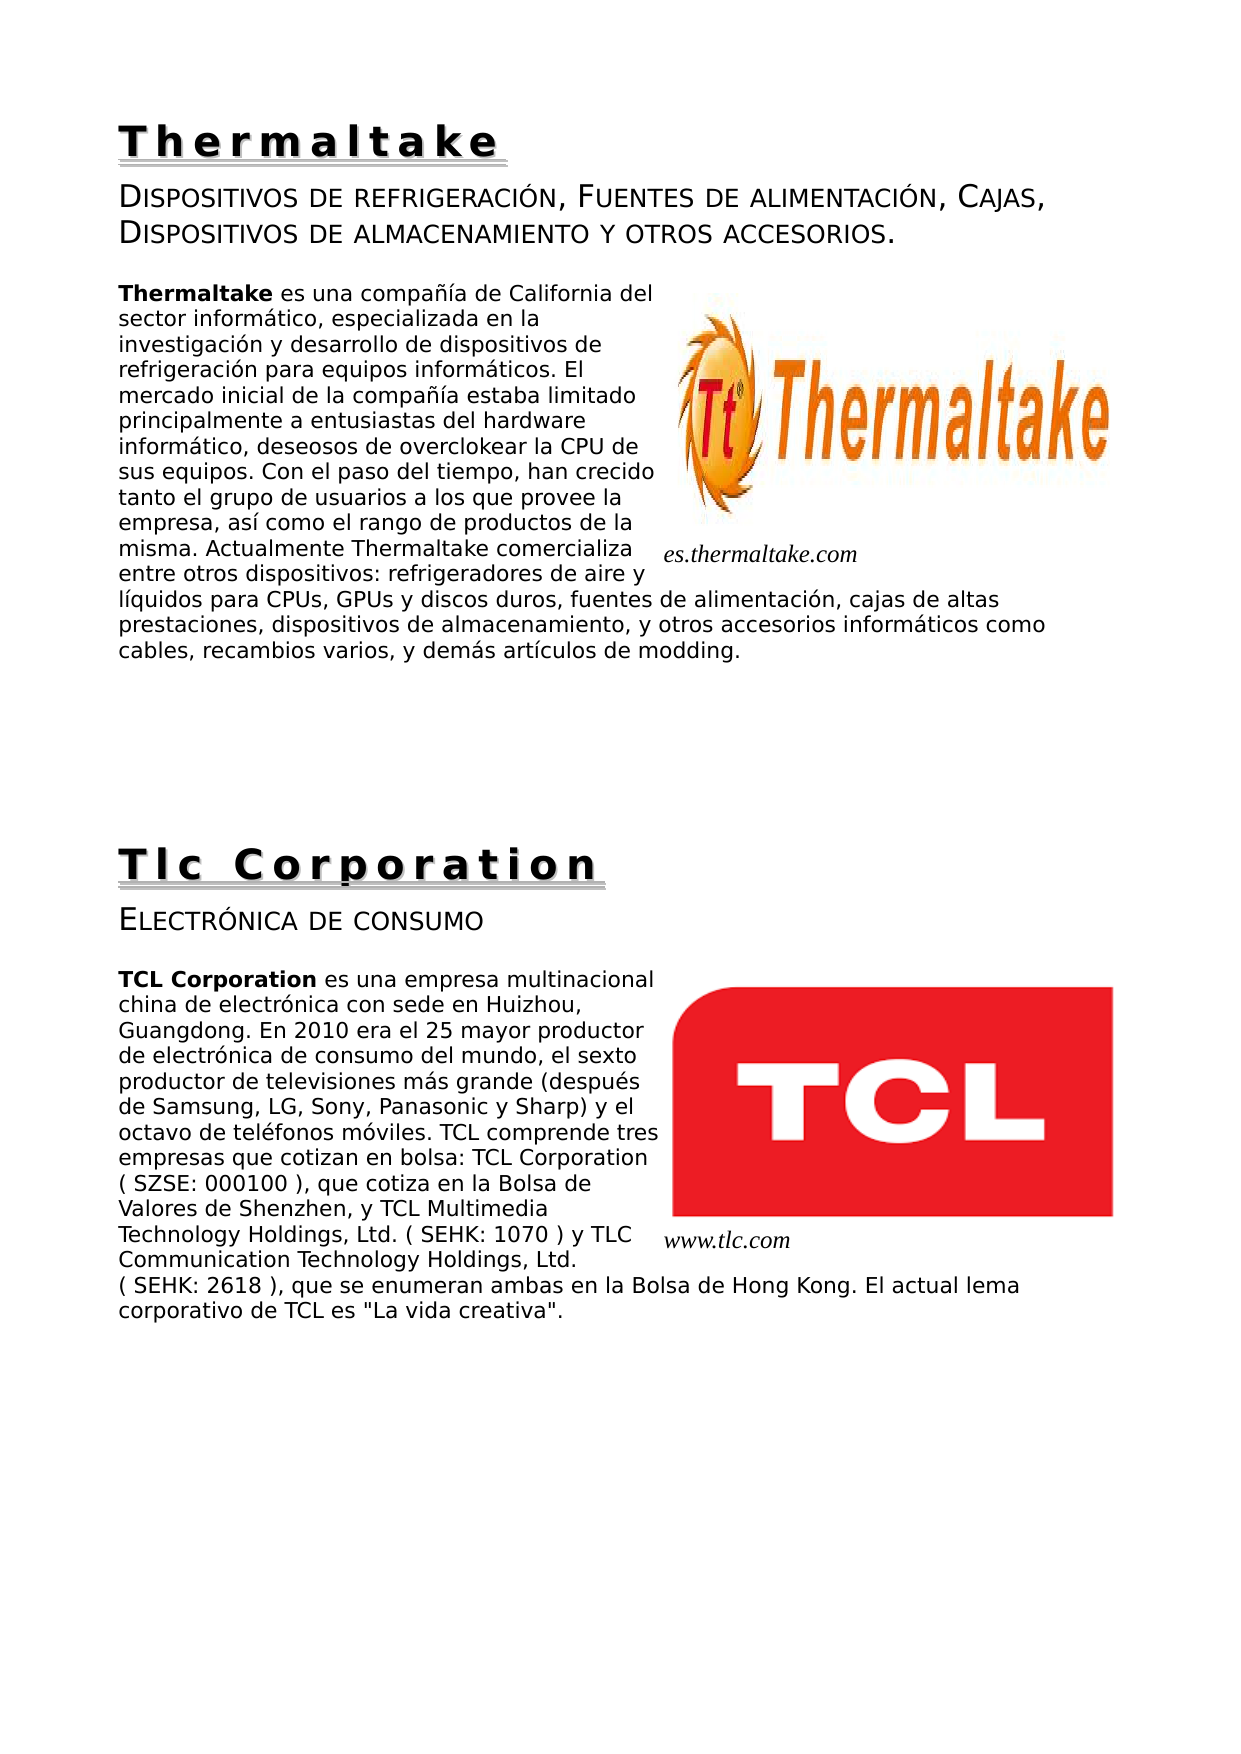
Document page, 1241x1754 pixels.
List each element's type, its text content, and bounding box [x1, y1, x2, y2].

text Dispositivos de refrigeración, Fuentes de alimentación, Cajas, Dispositivos de almacenamiento y otros accesorios. [118, 178, 1122, 251]
picture [663, 293, 1123, 539]
text www.tlc.com [663, 1225, 1122, 1254]
text es.thermaltake.com [663, 539, 1122, 567]
text Thermaltake es una compañía de California del sector informático, especializada en la investigación y desarrollo de dispositivos de refrigeración para equipos informáticos. El mercado inicial de la compañía estaba limitado principalmente a entusiastas del hardware informático, deseosos de overclokear la CPU de sus equipos. Con el paso del tiempo, han crecido tanto el grupo de usuarios a los que provee la empresa, así como el rango de productos de la misma. Actualmente Thermaltake comercializa entre otros dispositivos: refrigeradores de aire y líquidos para CPUs, GPUs y discos duros, fuentes de alimentación, cajas de altas prestaciones, dispositivos de almacenamiento, y otros accesorios informáticos como cables, recambios varios, y demás artículos de modding. [118, 281, 1122, 663]
text Thermaltake [118, 118, 1122, 167]
text Tlc corporation [118, 841, 1122, 889]
text Electrónica de consumo [118, 901, 1122, 937]
text TCL Corporation es una empresa multinacional china de electrónica con sede en Huizhou, Guangdong. En 2010 era el 25 mayor productor de electrónica de consumo del mundo, el sexto productor de televisiones más grande (después de Samsung, LG, Sony, Panasonic y Sharp) y el octavo de teléfonos móviles. TCL comprende tres empresas que cotizan en bolsa: TCL Corporation ( SZSE: 000100 ), que cotiza en la Bolsa de Valores de Shenzhen, y TCL Multimedia Technology Holdings, Ltd. ( SEHK: 1070 ) y TLC Communication Technology Holdings, Ltd. ( SEHK: 2618 ), que se enumeran ambas en la Bolsa de Hong Kong. El actual lema corporativo de TCL es "La vida creativa". [118, 967, 1122, 1324]
picture [663, 979, 1123, 1225]
